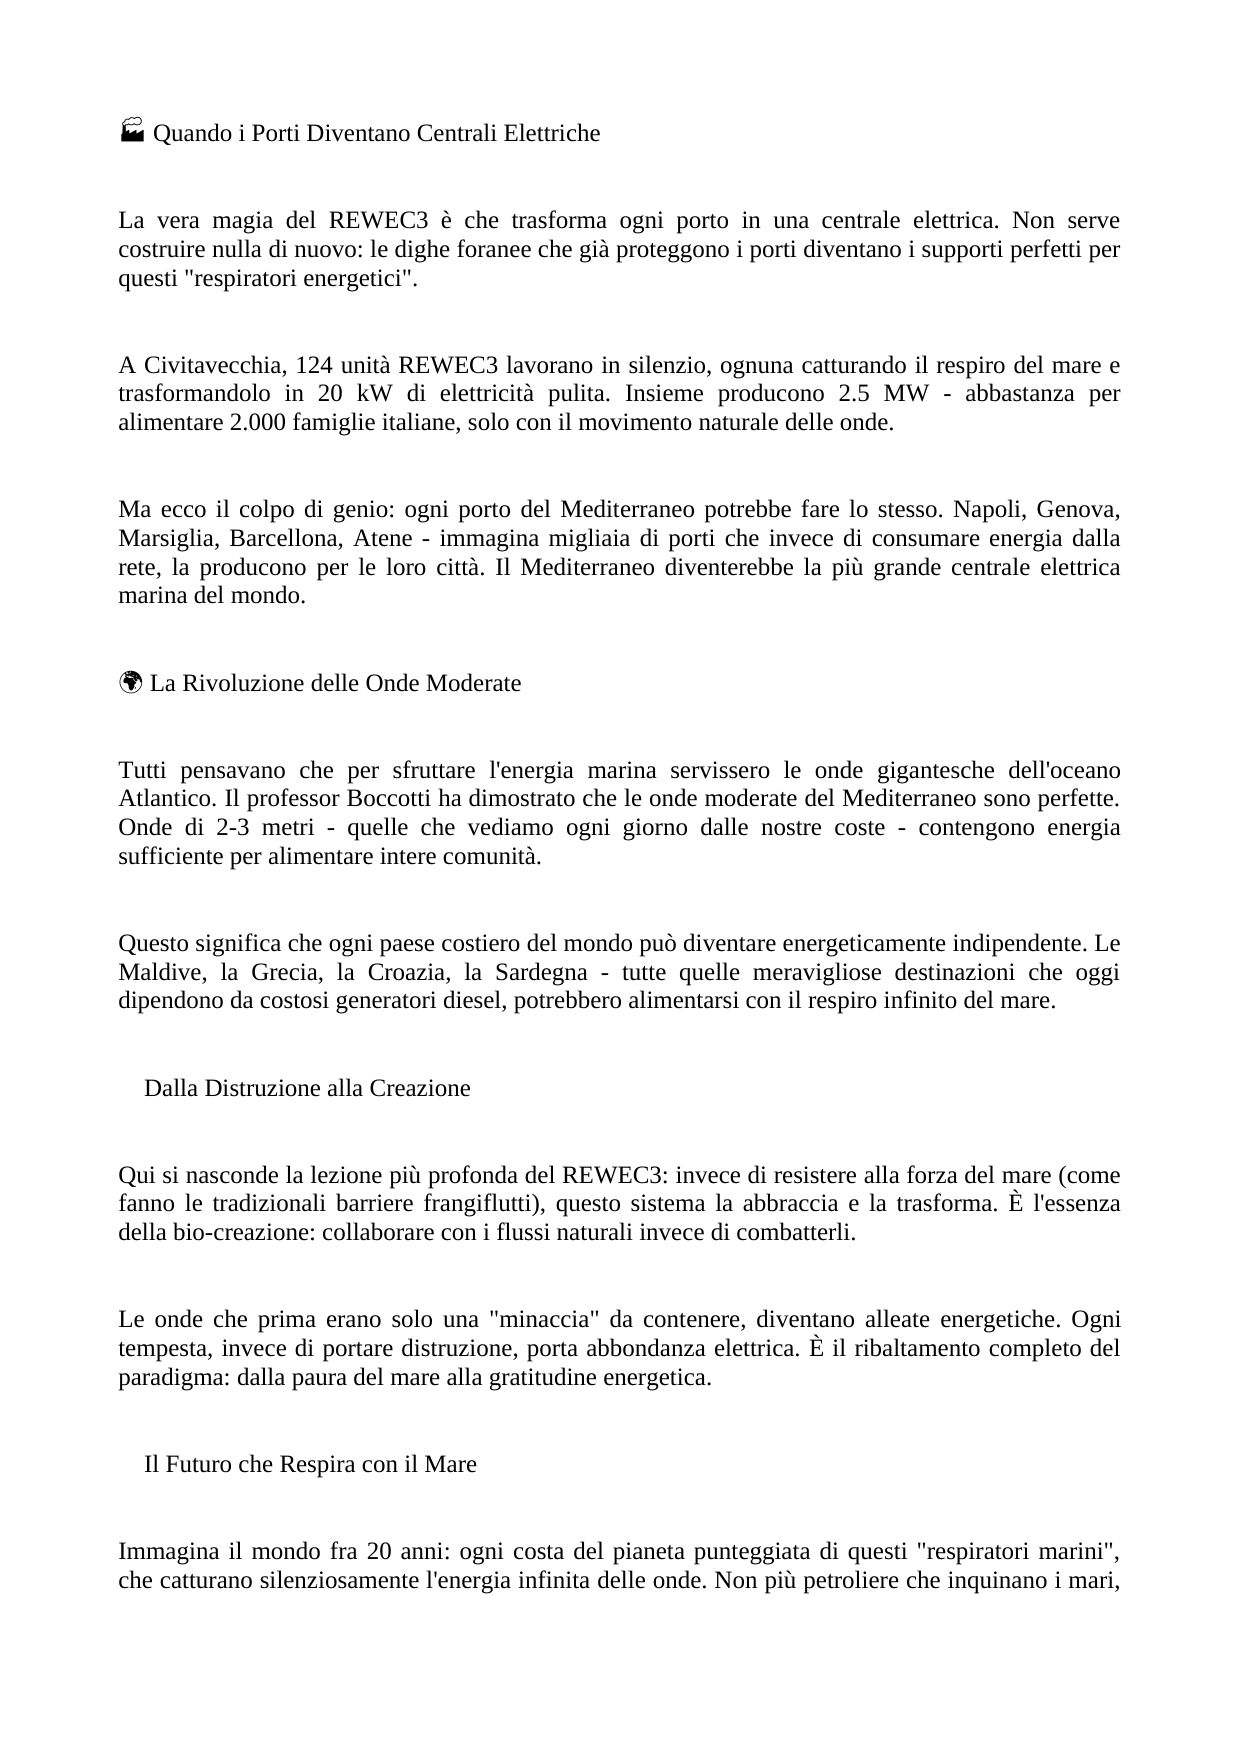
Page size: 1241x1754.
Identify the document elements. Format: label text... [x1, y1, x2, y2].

text Immagina il mondo fra 20 anni: ogni costa del pianeta punteggiata di questi "respiratori marini", che catturano silenziosamente l'energia infinita delle onde. Non più petroliere che inquinano i mari, [118, 1536, 1122, 1593]
text Qui si nasconde la lezione più profonda del REWEC3: invece di resistere alla forza del mare (come fanno le tradizionali barriere frangiflutti), questo sistema la abbraccia e la trasforma. È l'essenza della bio-creazione: collaborare con i flussi naturali invece di combatterli. [118, 1160, 1122, 1246]
subtitle 🏭 Quando i Porti Diventano Centrali Elettriche [118, 118, 1122, 147]
text Ma ecco il colpo di genio: ogni porto del Mediterraneo potrebbe fare lo stesso. Napoli, Genova, Marsiglia, Barcellona, Atene - immagina migliaia di porti che invece di consumare energia dalla rete, la producono per le loro città. Il Mediterraneo diventerebbe la più grande centrale elettrica marina del mondo. [118, 494, 1122, 609]
subtitle 🌍 La Rivoluzione delle Onde Moderate [118, 668, 1122, 696]
subtitle 🚀 Il Futuro che Respira con il Mare [118, 1449, 1122, 1478]
text A Civitavecchia, 124 unità REWEC3 lavorano in silenzio, ognuna catturando il respiro del mare e trasformandolo in 20 kW di elettricità pulita. Insieme producono 2.5 MW - abbastanza per alimentare 2.000 famiglie italiane, solo con il movimento naturale delle onde. [118, 350, 1122, 436]
text Questo significa che ogni paese costiero del mondo può diventare energeticamente indipendente. Le Maldive, la Grecia, la Croazia, la Sardegna - tutte quelle meravigliose destinazioni che oggi dipendono da costosi generatori diesel, potrebbero alimentarsi con il respiro infinito del mare. [118, 928, 1122, 1014]
text La vera magia del REWEC3 è che trasforma ogni porto in una centrale elettrica. Non serve costruire nulla di nuovo: le dighe foranee che già proteggono i porti diventano i supporti perfetti per questi "respiratori energetici". [118, 205, 1122, 291]
text Le onde che prima erano solo una "minaccia" da contenere, diventano alleate energetiche. Ogni tempesta, invece di portare distruzione, porta abbondanza elettrica. È il ribaltamento completo del paradigma: dalla paura del mare alla gratitudine energetica. [118, 1304, 1122, 1391]
subtitle 🔄 Dalla Distruzione alla Creazione [118, 1073, 1122, 1101]
text Tutti pensavano che per sfruttare l'energia marina servissero le onde gigantesche dell'oceano Atlantico. Il professor Boccotti ha dimostrato che le onde moderate del Mediterraneo sono perfette. Onde di 2-3 metri - quelle che vediamo ogni giorno dalle nostre coste - contengono energia sufficiente per alimentare intere comunità. [118, 755, 1122, 870]
